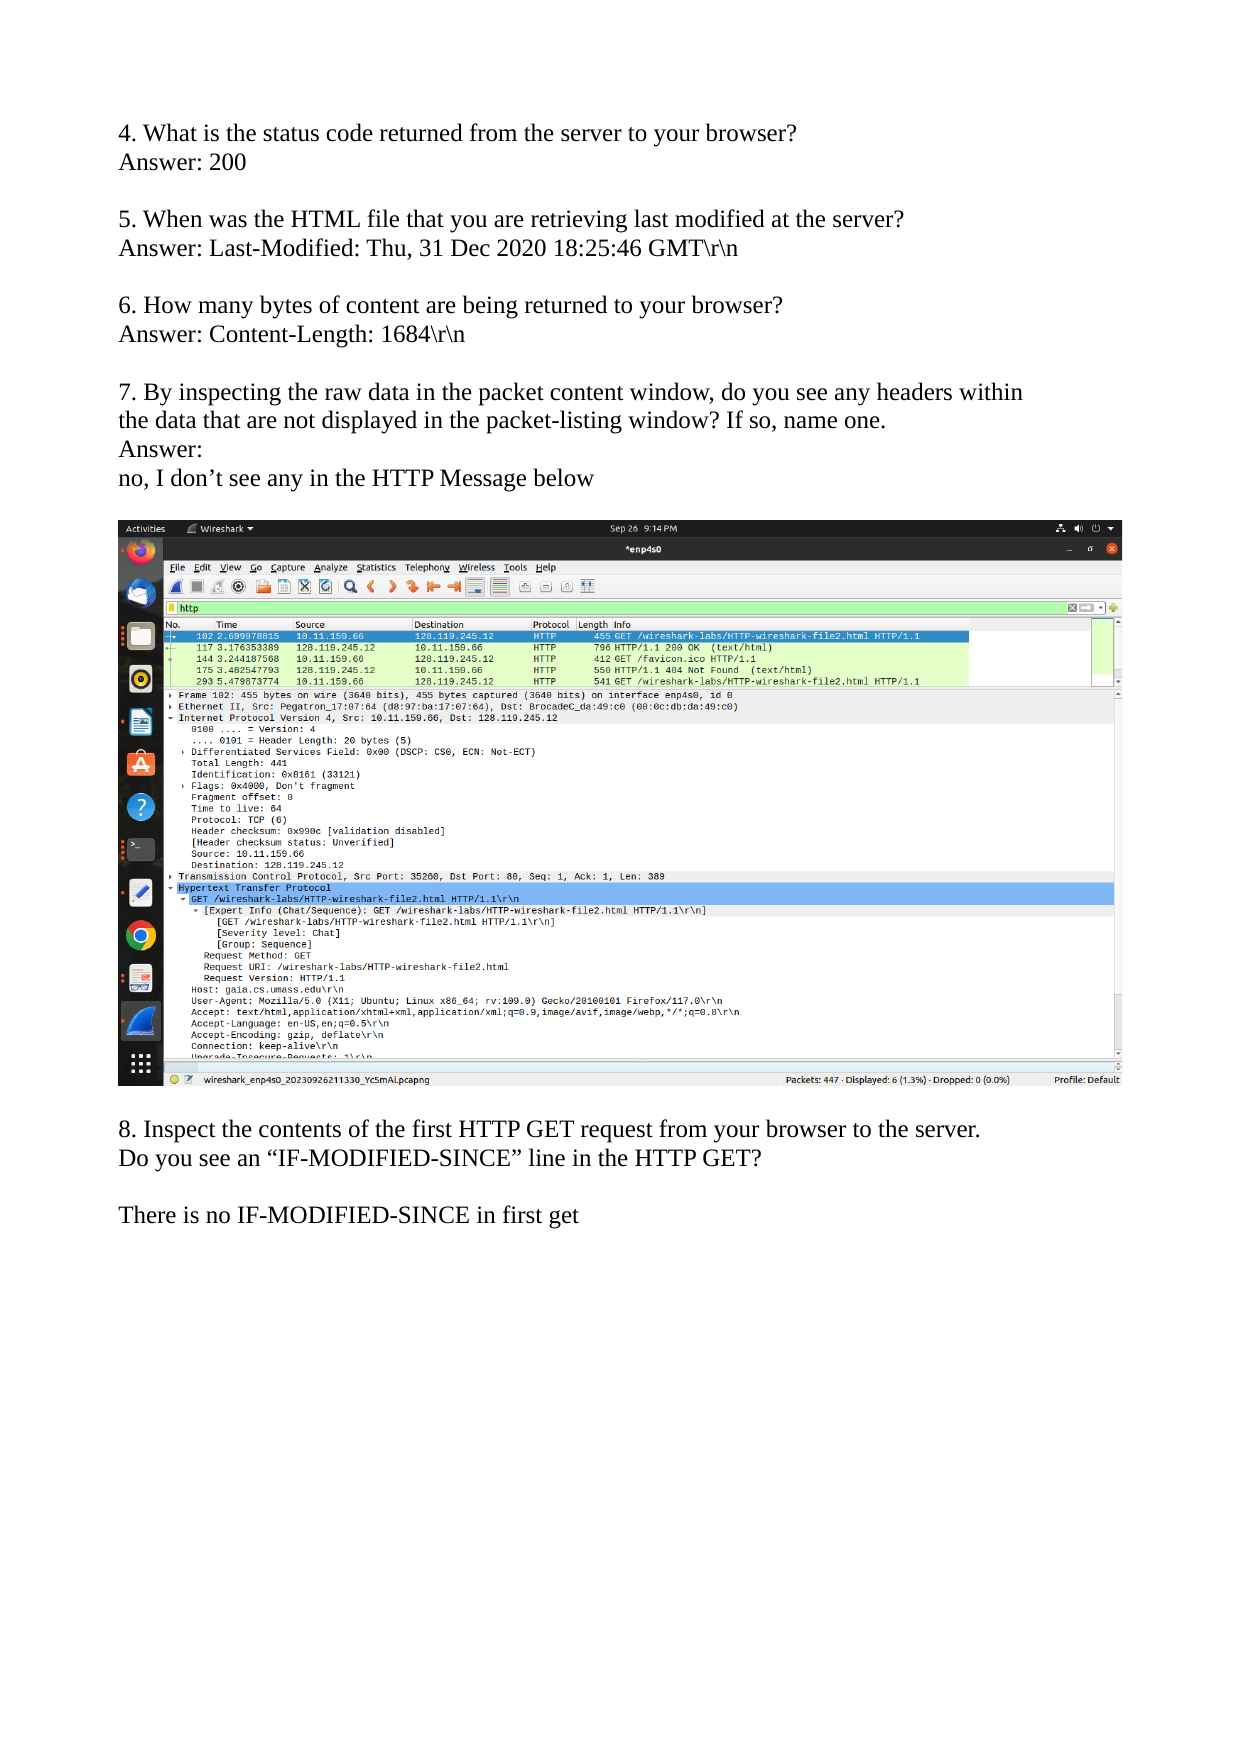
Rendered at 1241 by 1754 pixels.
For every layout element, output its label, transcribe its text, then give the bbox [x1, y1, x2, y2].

text Answer: 200 [118, 147, 1122, 176]
text 5. When was the HTML file that you are retrieving last modified at the server? [118, 204, 1122, 233]
text 7. By inspecting the raw data in the packet content window, do you see any headers within [118, 377, 1122, 406]
text no, I don’t see any in the HTTP Message below [118, 463, 1122, 492]
picture [118, 520, 1123, 1086]
text 6. How many bytes of content are being returned to your browser? [118, 291, 1122, 319]
text 4. What is the status code returned from the server to your browser? [118, 118, 1122, 147]
text the data that are not displayed in the packet-listing window? If so, name one. [118, 406, 1122, 434]
text There is no IF-MODIFIED-SINCE in first get [118, 1200, 1122, 1229]
text 8. Inspect the contents of the first HTTP GET request from your browser to the server. [118, 1114, 1122, 1143]
text Answer: [118, 434, 1122, 463]
text Do you see an “IF-MODIFIED-SINCE” line in the HTTP GET? [118, 1143, 1122, 1172]
text Answer: Content-Length: 1684\r\n [118, 319, 1122, 348]
text Answer: Last-Modified: Thu, 31 Dec 2020 18:25:46 GMT\r\n [118, 233, 1122, 262]
